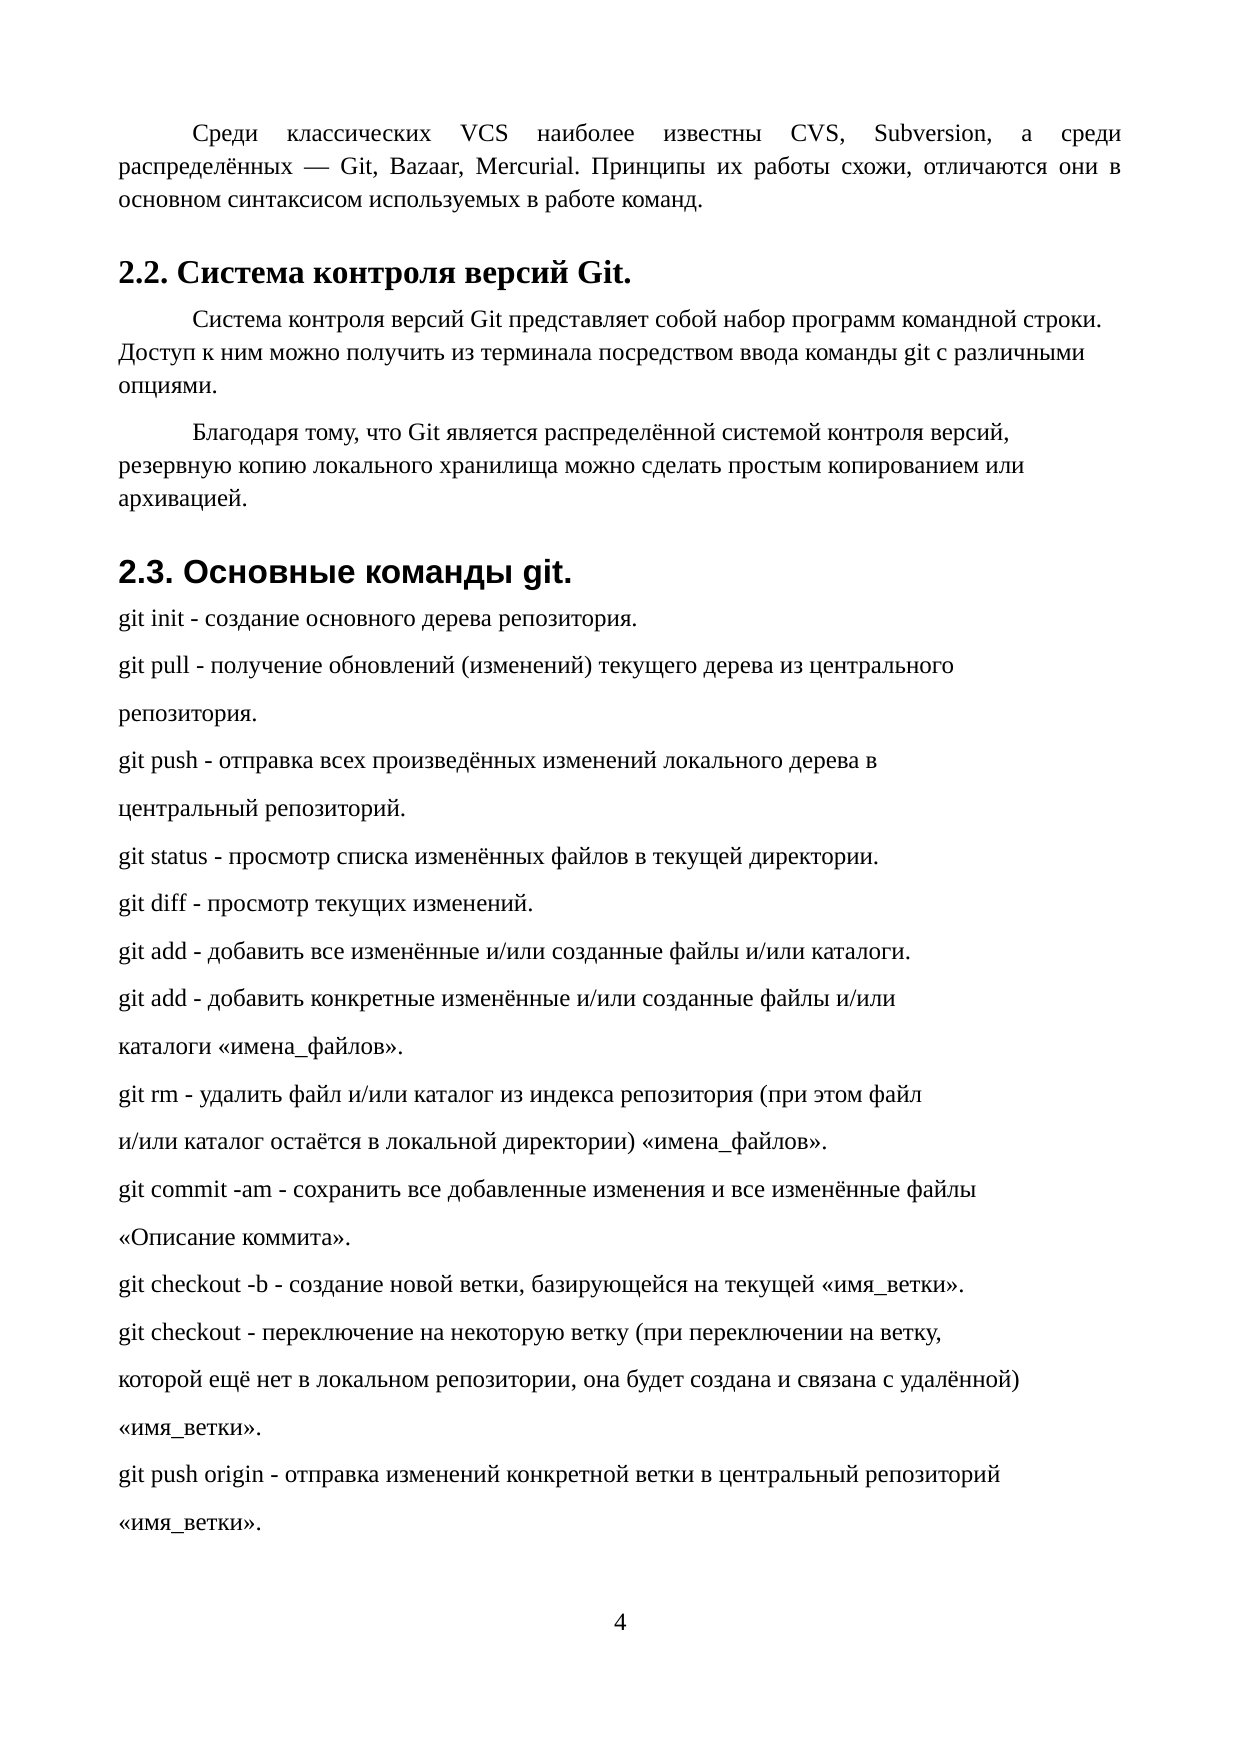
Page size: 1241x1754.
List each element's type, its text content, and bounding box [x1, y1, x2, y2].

subtitle 2.3. Основные команды git. [118, 552, 1122, 590]
text «имя_ветки». [118, 1412, 1122, 1441]
text git checkout - переключение на некоторую ветку (при переключении на ветку, [118, 1317, 1122, 1346]
text центральный репозиторий. [118, 793, 1122, 822]
text «Описание коммита». [118, 1222, 1122, 1250]
text git diff - просмотр текущих изменений. [118, 888, 1122, 917]
text которой ещё нет в локальном репозитории, она будет создана и связана с удалённой) [118, 1364, 1122, 1393]
text git rm - удалить файл и/или каталог из индекса репозитория (при этом файл [118, 1079, 1122, 1107]
text git push - отправка всех произведённых изменений локального дерева в [118, 746, 1122, 774]
text git pull - получение обновлений (изменений) текущего дерева из центрального [118, 650, 1122, 679]
subtitle 2.2. Система контроля версий Git. [118, 253, 1122, 291]
text git status - просмотр списка изменённых файлов в текущей директории. [118, 841, 1122, 869]
text каталоги «имена_файлов». [118, 1031, 1122, 1060]
text git add - добавить все изменённые и/или созданные файлы и/или каталоги. [118, 936, 1122, 965]
text git add - добавить конкретные изменённые и/или созданные файлы и/или [118, 983, 1122, 1012]
text Благодаря тому, что Git является распределённой системой контроля версий, резервную копию локального хранилища можно сделать простым копированием или архивацией. [118, 417, 1122, 512]
text и/или каталог остаётся в локальной директории) «имена_файлов». [118, 1126, 1122, 1155]
text «имя_ветки». [118, 1507, 1122, 1536]
text git push origin - отправка изменений конкретной ветки в центральный репозиторий [118, 1459, 1122, 1488]
text git init - создание основного дерева репозитория. [118, 603, 1122, 631]
text репозитория. [118, 698, 1122, 727]
text Система контроля версий Git представляет собой набор программ командной строки. Доступ к ним можно получить из терминала посредством ввода команды git с различными опциями. [118, 304, 1122, 398]
text git commit -am - сохранить все добавленные изменения и все изменённые файлы [118, 1174, 1122, 1203]
text git checkout -b - создание новой ветки, базирующейся на текущей «имя_ветки». [118, 1269, 1122, 1298]
text Среди классических VCS наиболее известны CVS, Subversion, а среди распределённых — Git, Bazaar, Mercurial. Принципы их работы схожи, отличаются они в основном синтаксисом используемых в работе команд. [118, 118, 1122, 213]
